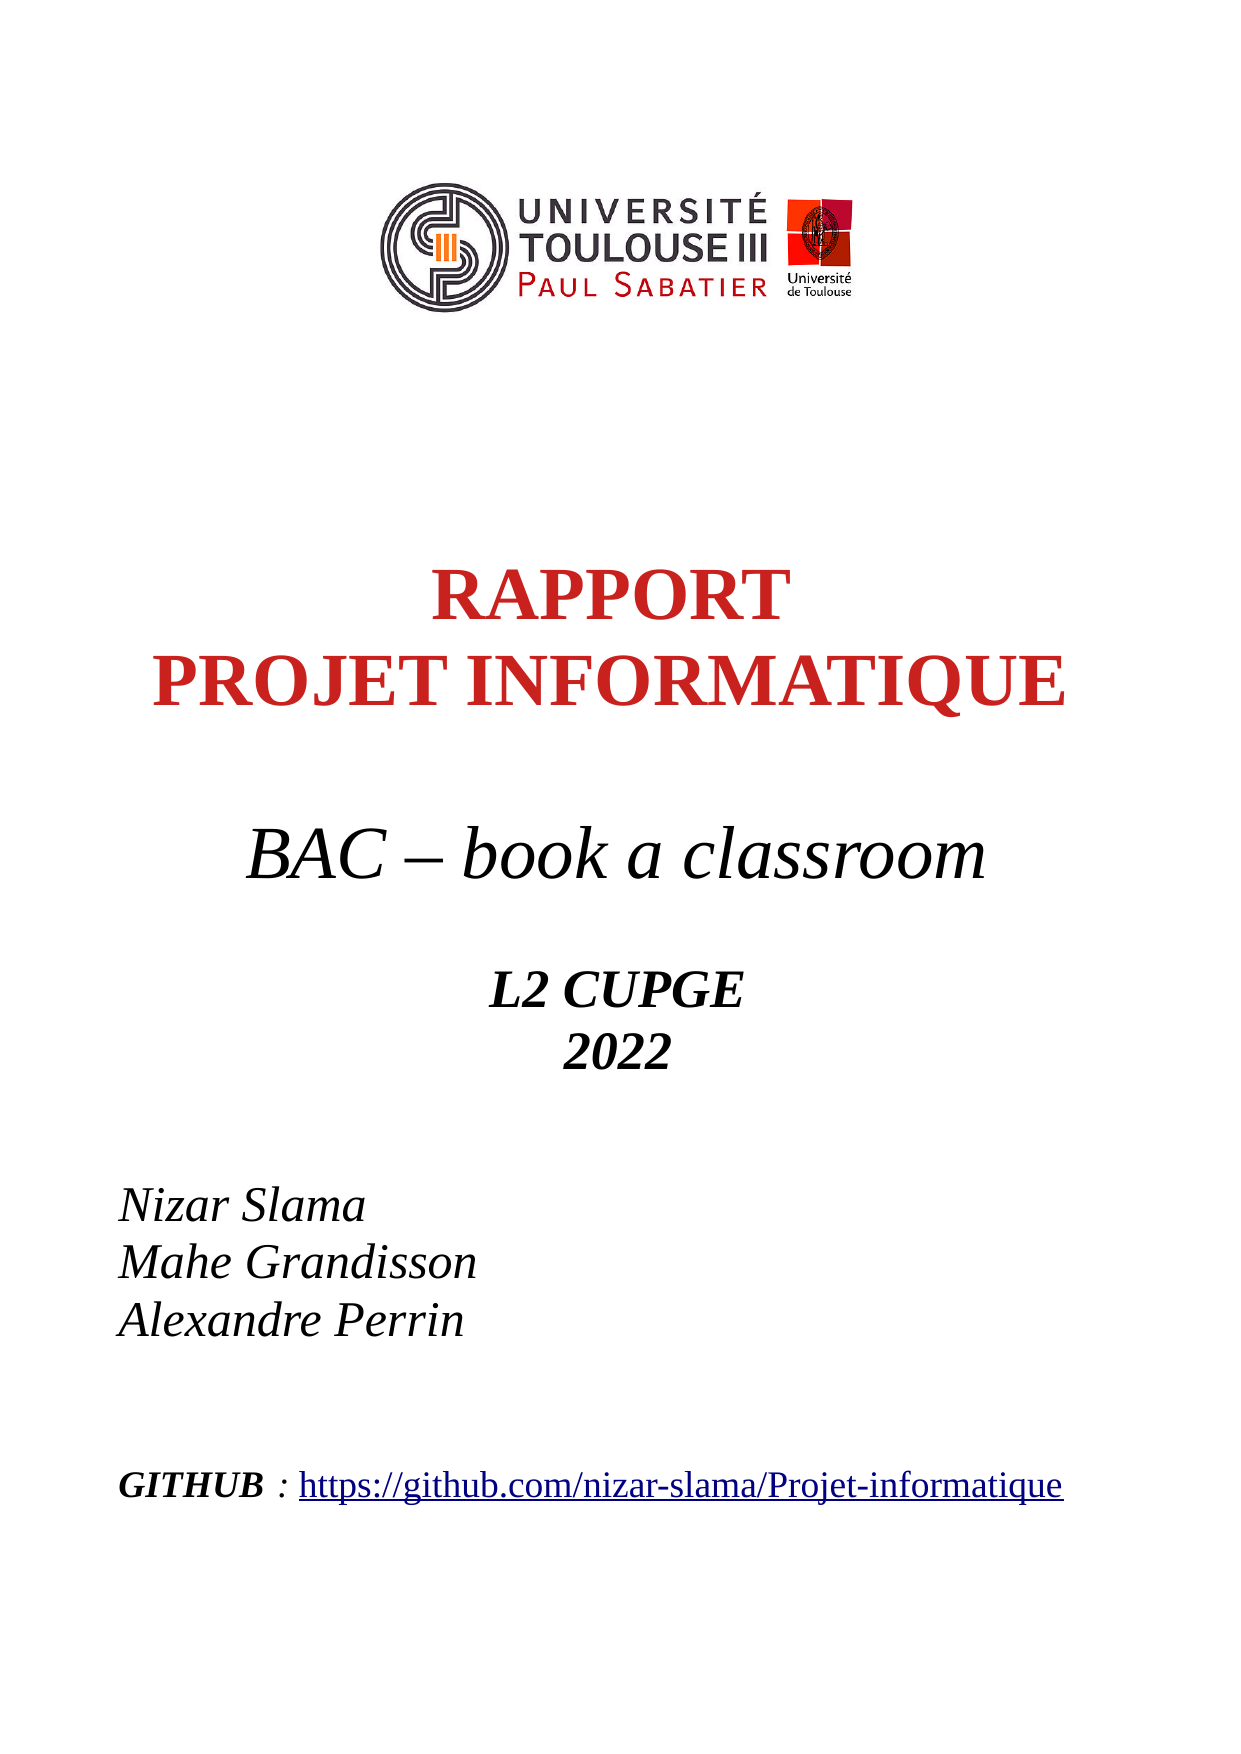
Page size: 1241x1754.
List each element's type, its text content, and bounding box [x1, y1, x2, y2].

picture [341, 154, 899, 342]
text Mahe Grandisson [118, 1232, 1122, 1290]
text Nizar Slama [118, 1175, 1122, 1232]
text Alexandre Perrin [118, 1290, 1122, 1347]
text 2022 [118, 1019, 1122, 1081]
text RAPPORT [118, 549, 1122, 636]
text GITHUB : https://github.com/nizar-slama/Projet-informatique [118, 1462, 1122, 1505]
text PROJET INFORMATIQUE [118, 636, 1122, 722]
text BAC – book a classroom [118, 808, 1122, 894]
text L2 CUPGE [118, 957, 1122, 1019]
